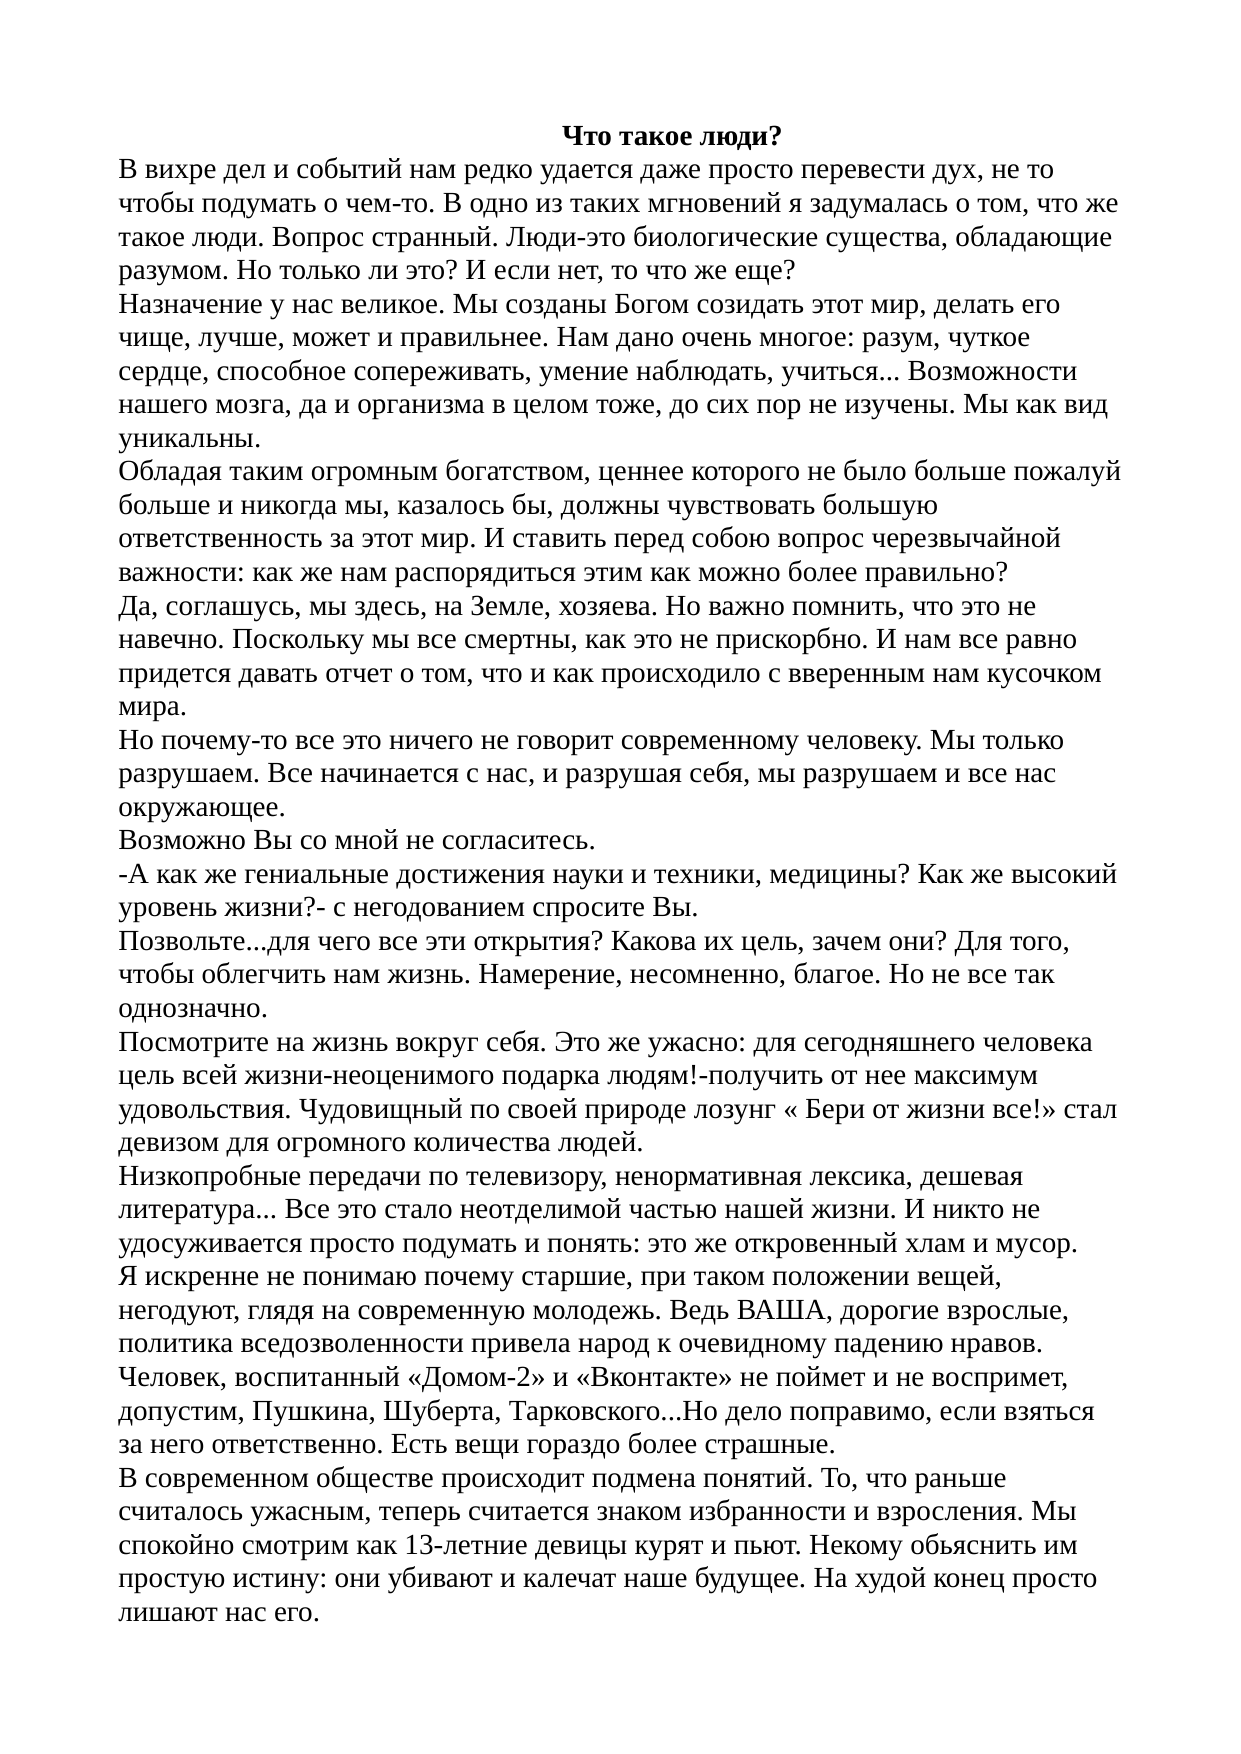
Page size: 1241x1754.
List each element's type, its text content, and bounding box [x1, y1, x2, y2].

text Назначение у нас великое. Мы созданы Богом созидать этот мир, делать его чище, лучше, может и правильнее. Нам дано очень многое: разум, чуткое сердце, способное сопереживать, умение наблюдать, учиться... Возможности нашего мозга, да и организма в целом тоже, до сих пор не изучены. Мы как вид уникальны. [118, 286, 1122, 453]
text Посмотрите на жизнь вокруг себя. Это же ужасно: для сегодняшнего человека цель всей жизни-неоценимого подарка людям!-получить от нее максимум удовольствия. Чудовищный по своей природе лозунг « Бери от жизни все!» стал девизом для огромного количества людей. [118, 1024, 1122, 1158]
text В современном обществе происходит подмена понятий. То, что раньше считалось ужасным, теперь считается знаком избранности и взросления. Мы спокойно смотрим как 13-летние девицы курят и пьют. Некому обьяснить им простую истину: они убивают и калечат наше будущее. На худой конец просто лишают нас его. [118, 1460, 1122, 1627]
text Обладая таким огромным богатством, ценнее которого не было больше пожалуй больше и никогда мы, казалось бы, должны чувствовать большую ответственность за этот мир. И ставить перед собою вопрос черезвычайной важности: как же нам распорядиться этим как можно более правильно? [118, 453, 1122, 588]
text Но почему-то все это ничего не говорит современному человеку. Мы только разрушаем. Все начинается с нас, и разрушая себя, мы разрушаем и все нас окружающее. [118, 722, 1122, 822]
text Да, соглашусь, мы здесь, на Земле, хозяева. Но важно помнить, что это не навечно. Поскольку мы все смертны, как это не прискорбно. И нам все равно придется давать отчет о том, что и как происходило с вверенным нам кусочком мира. [118, 588, 1122, 722]
text -А как же гениальные достижения науки и техники, медицины? Как же высокий уровень жизни?- с негодованием спросите Вы. [118, 856, 1122, 923]
text Я искренне не понимаю почему старшие, при таком положении вещей, негодуют, глядя на современную молодежь. Ведь ВАША, дорогие взрослые, политика вседозволенности привела народ к очевидному падению нравов. Человек, воспитанный «Домом-2» и «Вконтакте» не поймет и не воспримет, допустим, Пушкина, Шуберта, Тарковского...Но дело поправимо, если взяться за него ответственно. Есть вещи гораздо более страшные. [118, 1258, 1122, 1460]
text Возможно Вы со мной не согласитесь. [118, 822, 1122, 856]
text Позвольте...для чего все эти открытия? Какова их цель, зачем они? Для того, чтобы облегчить нам жизнь. Намерение, несомненно, благое. Но не все так однозначно. [118, 923, 1122, 1024]
text В вихре дел и событий нам редко удается даже просто перевести дух, не то чтобы подумать о чем-то. В одно из таких мгновений я задумалась о том, что же такое люди. Вопрос странный. Люди-это биологические существа, обладающие разумом. Но только ли это? И если нет, то что же еще? [118, 152, 1122, 286]
text Низкопробные передачи по телевизору, ненормативная лексика, дешевая литература... Все это стало неотделимой частью нашей жизни. И никто не удосуживается просто подумать и понять: это же откровенный хлам и мусор. [118, 1158, 1122, 1258]
text Что такое люди? [118, 118, 1122, 152]
